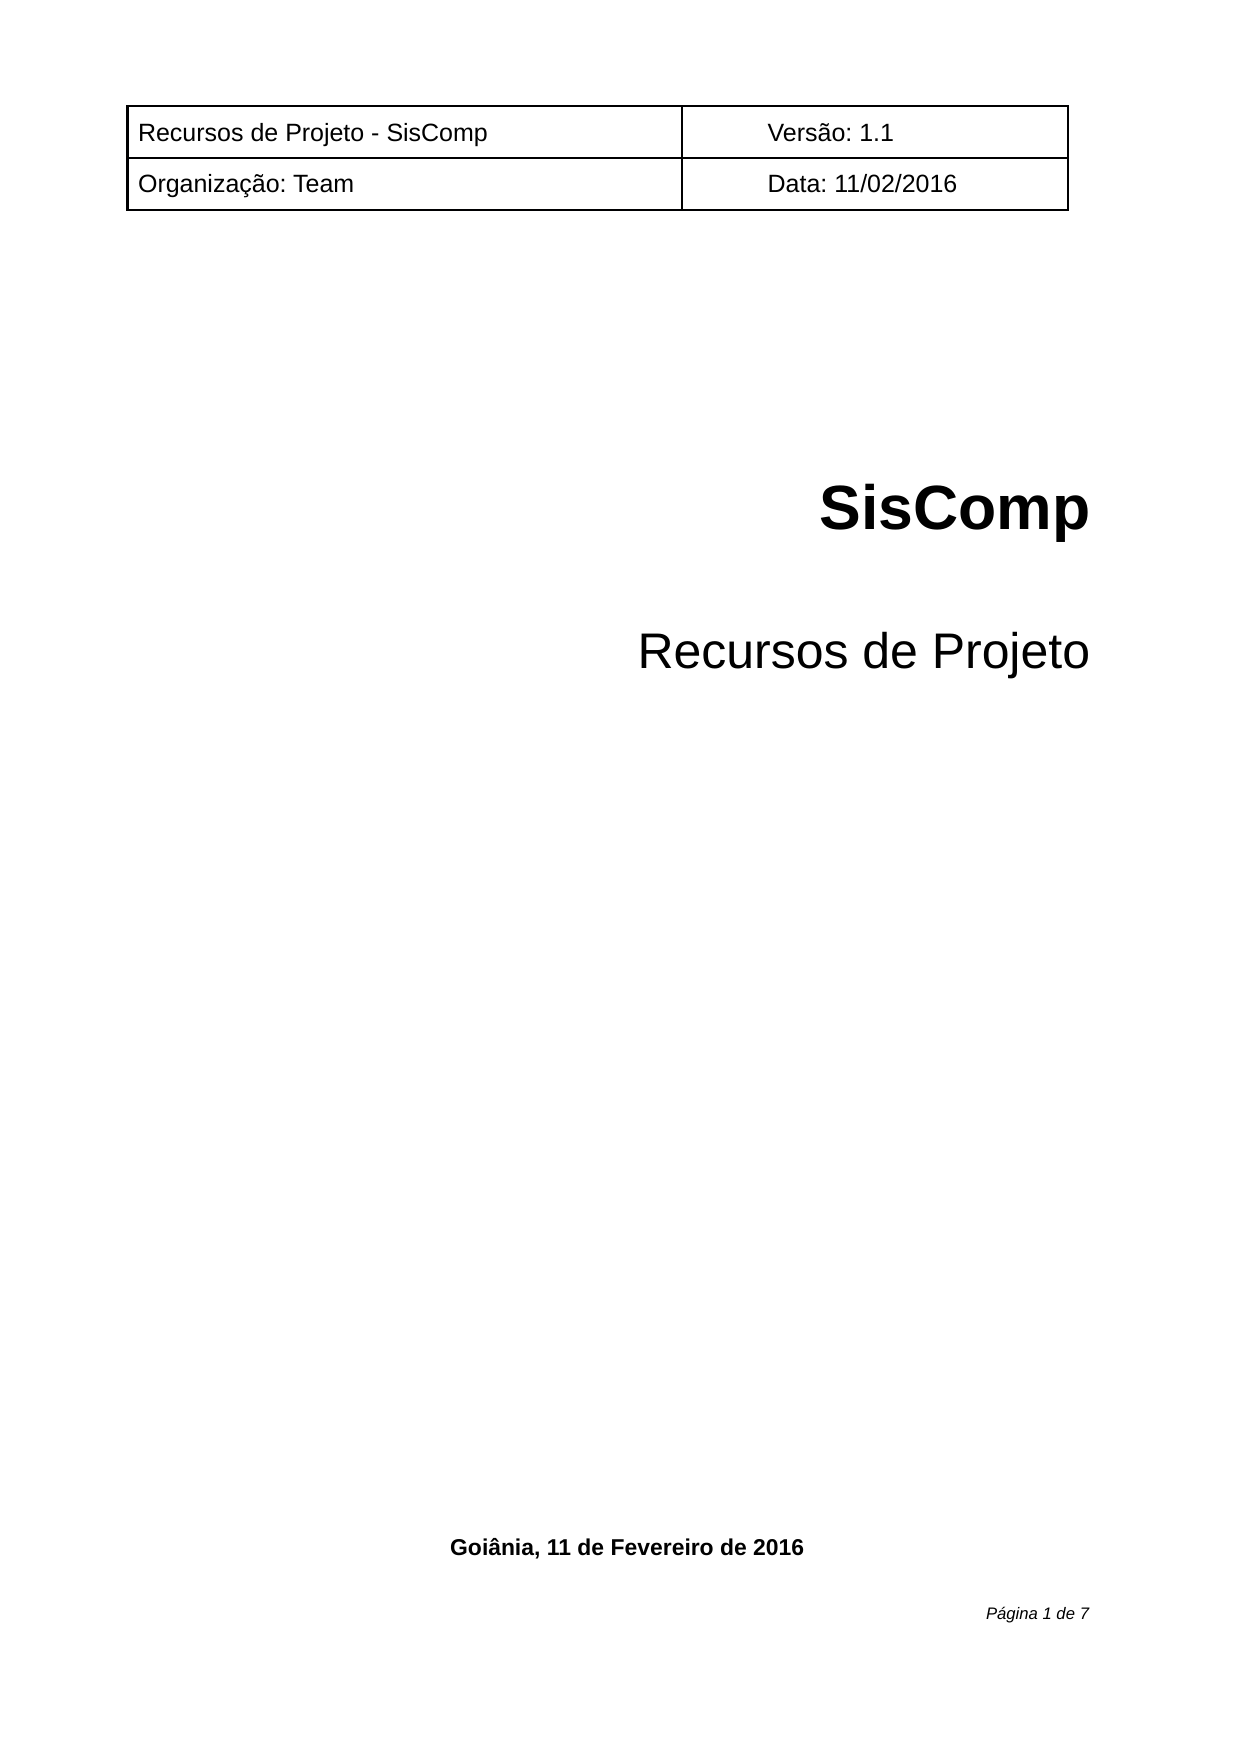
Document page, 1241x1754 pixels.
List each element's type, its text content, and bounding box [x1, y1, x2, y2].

subtitle Recursos de Projeto [262, 622, 1090, 679]
text Goiânia, 11 de Fevereiro de 2016 [450, 1534, 1090, 1560]
subtitle SisComp [262, 470, 1090, 542]
